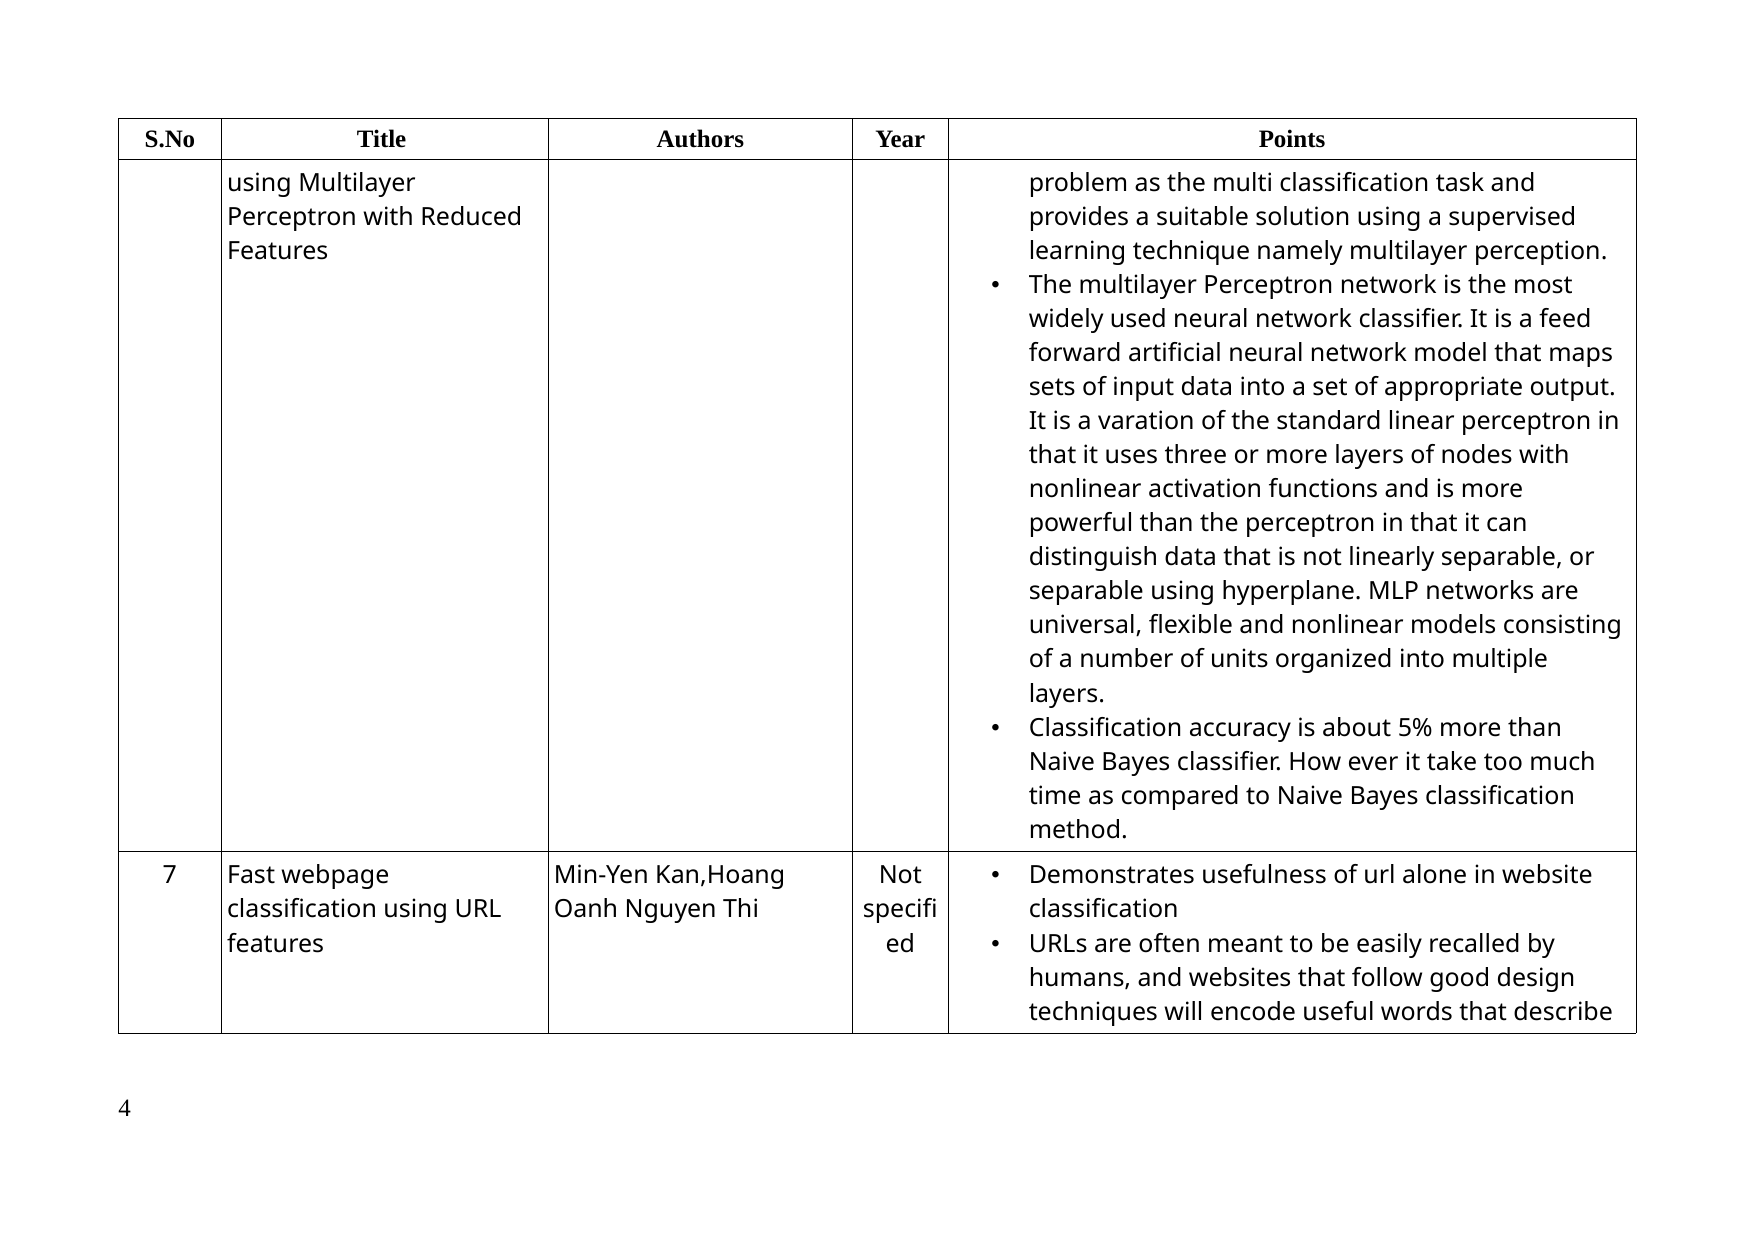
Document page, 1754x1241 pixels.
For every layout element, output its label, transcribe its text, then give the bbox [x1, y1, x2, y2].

table_cell using Multilayer Perceptron with Reduced Features [222, 160, 548, 851]
table_cell Fast webpage classification using URL features [222, 852, 548, 1033]
table_cell Demonstrates the web page categorization problem as the multi classification task and provides a suitable solution using a supervised learning technique namely multilayer perception. The multilayer Perceptron network is the most widely used neural network classifier. It is a feed forward artificial neural network model that maps sets of input data into a set of appropriate output. It is a varation of the standard linear perceptron in that it uses three or more layers of nodes with nonlinear activation functions and is more powerful than the perceptron in that it can distinguish data that is not linearly separable, or separable using hyperplane. MLP networks are universal, flexible and nonlinear models consisting of a number of units organized into multiple layers. Classification accuracy is about 5% more than Naive Bayes classifier. How ever it take too much time as compared to Naive Bayes classification method. [949, 160, 1636, 851]
table_header Authors [549, 119, 852, 158]
table_cell Min-Yen Kan,Hoang Oanh Nguyen Thi [549, 852, 852, 1033]
table_cell [549, 160, 852, 851]
table_header Title [222, 119, 548, 158]
table_header S.No [119, 119, 221, 158]
table_header Year [853, 119, 948, 158]
table_cell Not specified [853, 852, 948, 1033]
table_cell [853, 160, 948, 851]
table_cell Demonstrates usefulness of url alone in website classification URLs are often meant to be easily recalled by humans, and websites that follow good design techniques will encode useful words that describe [949, 852, 1636, 1033]
table_cell 7 [119, 852, 221, 1033]
table_header Points [949, 119, 1636, 158]
table_cell [119, 160, 221, 851]
